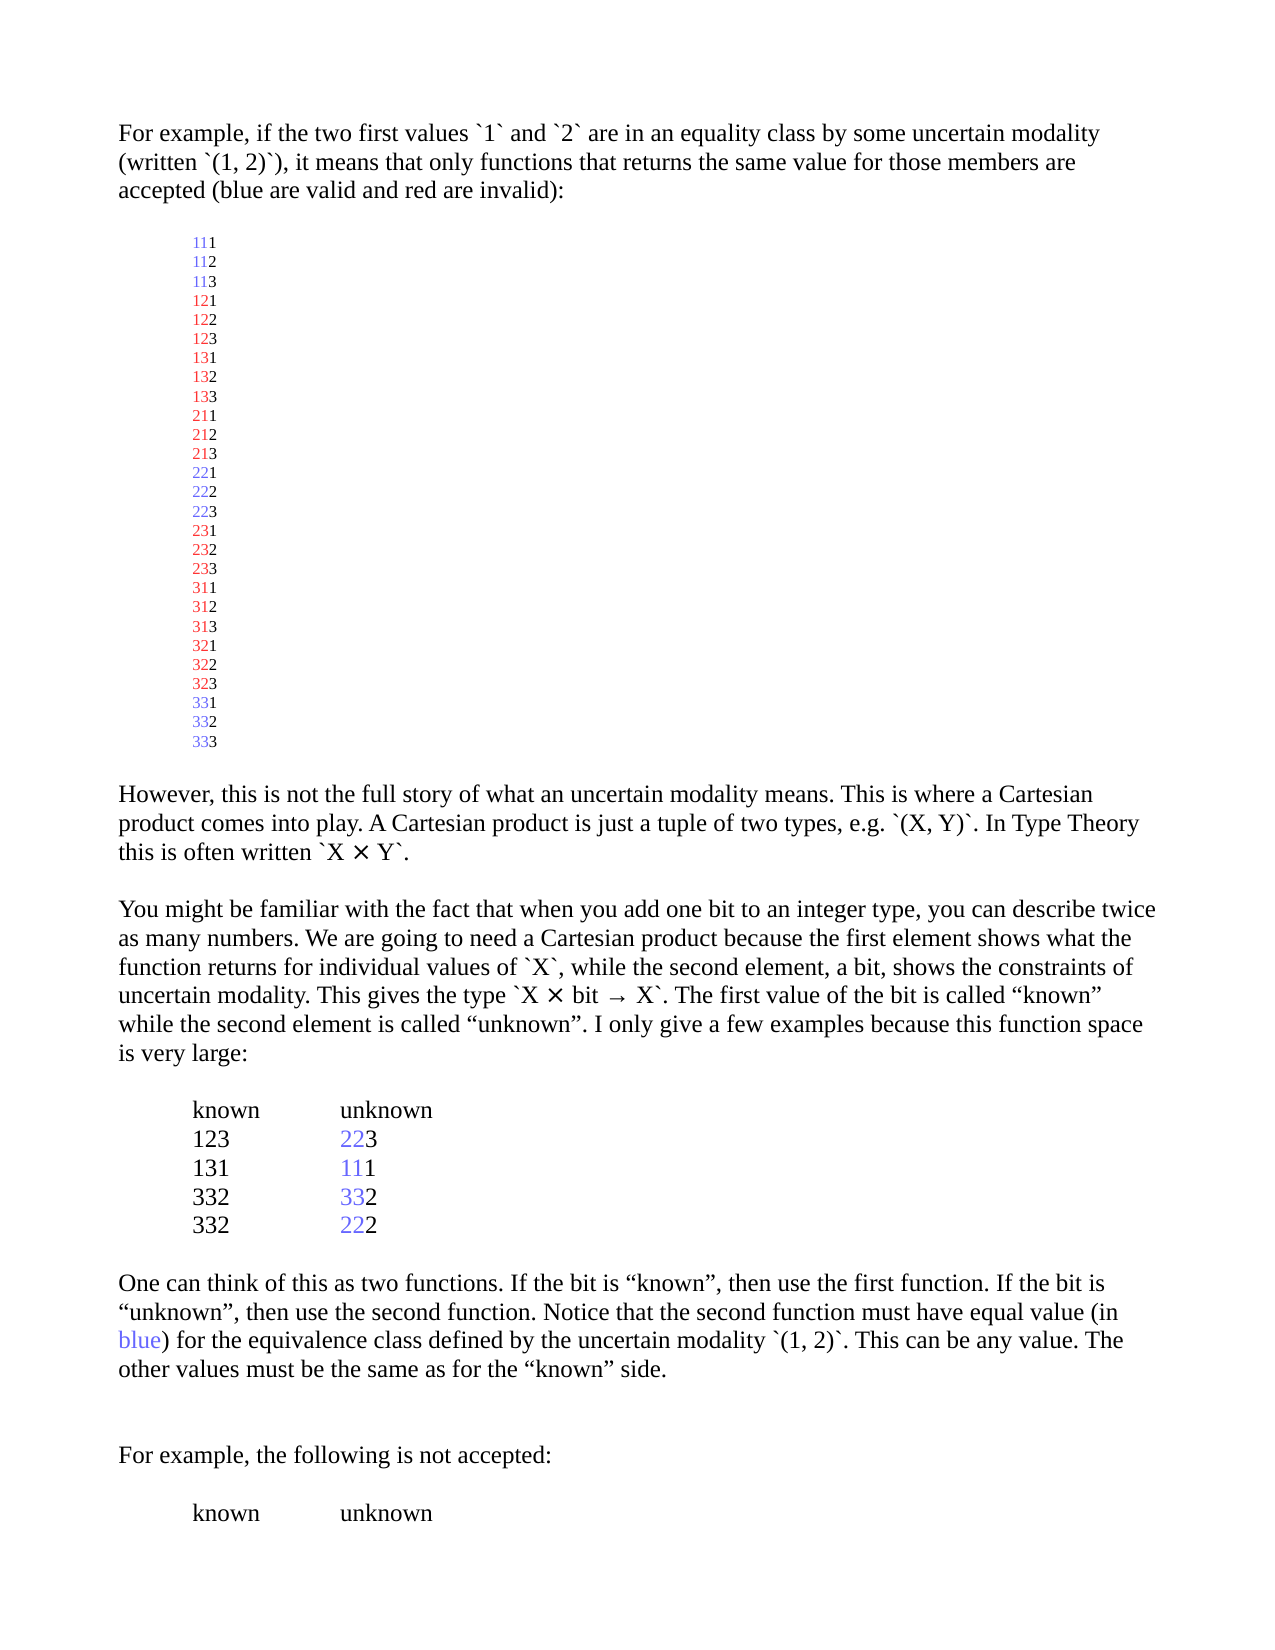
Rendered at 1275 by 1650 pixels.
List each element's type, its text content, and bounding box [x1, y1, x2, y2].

text 111 [118, 233, 1157, 252]
text For example, the following is not accepted: [118, 1441, 1157, 1469]
text known unknown [118, 1498, 1157, 1527]
text known unknown [118, 1096, 1157, 1124]
text 123 [118, 329, 1157, 348]
text 121 [118, 291, 1157, 310]
text 312 [118, 597, 1157, 616]
text However, this is not the full story of what an uncertain modality means. This is where a Cartesian product comes into play. A Cartesian product is just a tuple of two types, e.g. `(X, Y)`. In Type Theory this is often written `X ⨯ Y`. [118, 779, 1157, 866]
text 332 332 [118, 1182, 1157, 1211]
text 213 [118, 444, 1157, 463]
text 212 [118, 425, 1157, 444]
text 232 [118, 540, 1157, 559]
text 211 [118, 406, 1157, 425]
text 222 [118, 482, 1157, 501]
text 132 [118, 367, 1157, 386]
text 231 [118, 521, 1157, 540]
text 123 223 [118, 1124, 1157, 1153]
text 311 [118, 578, 1157, 597]
text 321 [118, 636, 1157, 655]
text You might be familiar with the fact that when you add one bit to an integer type, you can describe twice as many numbers. We are going to need a Cartesian product because the first element shows what the function returns for individual values of `X`, while the second element, a bit, shows the constraints of uncertain modality. This gives the type `X ⨯ bit → X`. The first value of the bit is called “known” while the second element is called “unknown”. I only give a few examples because this function space is very large: [118, 894, 1157, 1067]
text 333 [118, 731, 1157, 751]
text 131 [118, 348, 1157, 367]
text 313 [118, 616, 1157, 636]
text 331 [118, 693, 1157, 712]
text One can think of this as two functions. If the bit is “known”, then use the first function. If the bit is “unknown”, then use the second function. Notice that the second function must have equal value (in blue) for the equivalence class defined by the uncertain modality `(1, 2)`. This can be any value. The other values must be the same as for the “known” side. [118, 1268, 1157, 1383]
text 122 [118, 310, 1157, 329]
text 133 [118, 386, 1157, 406]
text 233 [118, 559, 1157, 578]
text 332 [118, 712, 1157, 731]
text 131 111 [118, 1153, 1157, 1182]
text 332 222 [118, 1211, 1157, 1239]
text 221 [118, 463, 1157, 482]
text 322 [118, 655, 1157, 674]
text For example, if the two first values `1` and `2` are in an equality class by some uncertain modality (written `(1, 2)`), it means that only functions that returns the same value for those members are accepted (blue are valid and red are invalid): [118, 118, 1157, 204]
text 112 [118, 252, 1157, 271]
text 223 [118, 501, 1157, 521]
text 323 [118, 674, 1157, 693]
text 113 [118, 271, 1157, 291]
